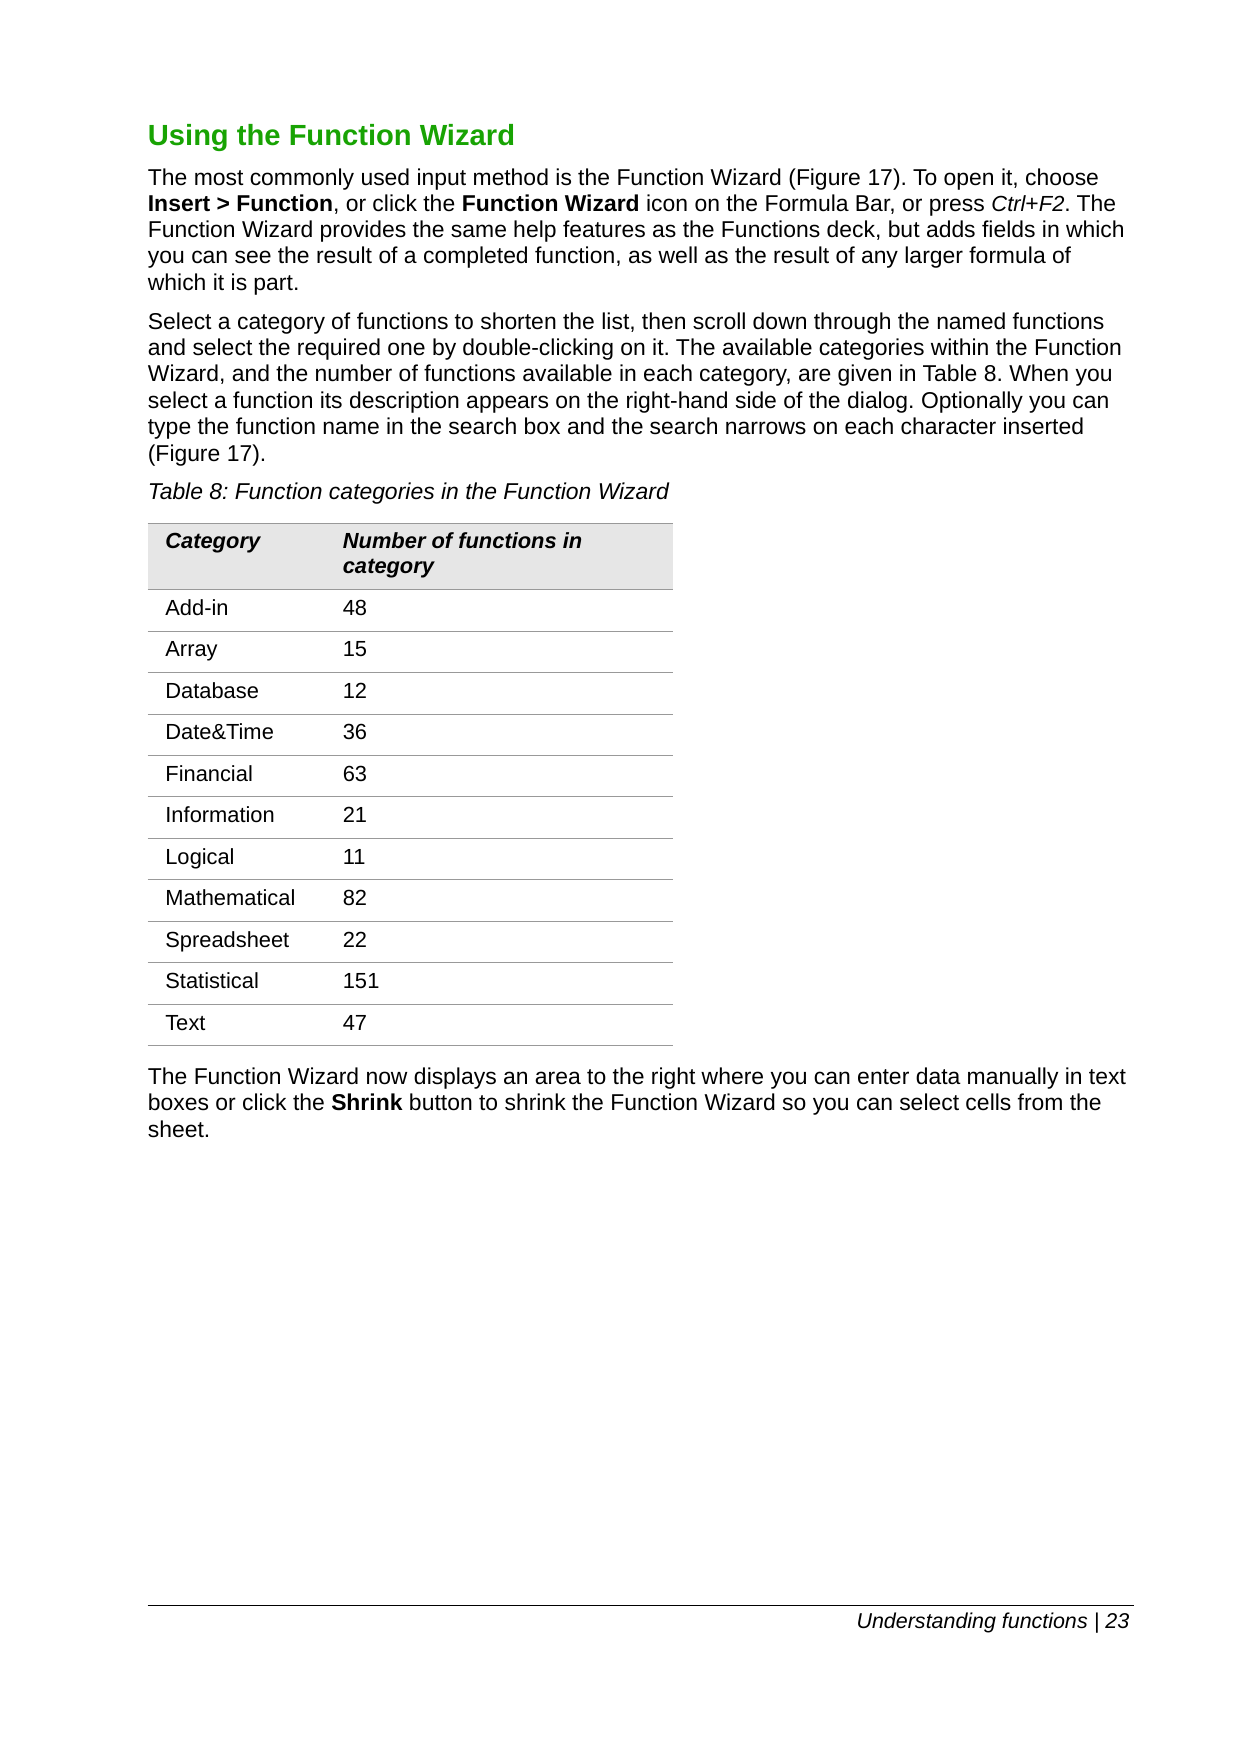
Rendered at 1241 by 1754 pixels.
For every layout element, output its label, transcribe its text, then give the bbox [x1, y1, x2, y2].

table_cell Statistical [148, 963, 325, 1004]
table_cell 21 [325, 797, 673, 838]
table_header Category [148, 524, 325, 589]
table_cell 36 [325, 715, 673, 755]
table_header Number of functions in category [325, 524, 673, 589]
text The most commonly used input method is the Function Wizard (Figure 17). To open it, choose Insert > Function, or click the Function Wizard icon on the Formula Bar, or press Ctrl+F2. The Function Wizard provides the same help features as the Functions deck, but adds fields in which you can see the result of a completed function, as well as the result of any larger formula of which it is part. [148, 163, 1134, 295]
table_cell 15 [325, 632, 673, 672]
table_cell Financial [148, 756, 325, 796]
text Table 8: Function categories in the Function Wizard [148, 478, 1134, 505]
table_cell Spreadsheet [148, 922, 325, 962]
table_cell 12 [325, 673, 673, 713]
subtitle Using the Function Wizard [148, 118, 1134, 152]
table_cell Mathematical [148, 880, 325, 921]
table_cell Logical [148, 839, 325, 879]
table_cell Add-in [148, 590, 325, 631]
table_cell 47 [325, 1005, 673, 1045]
table_cell 11 [325, 839, 673, 879]
table_cell Array [148, 632, 325, 672]
table_cell 22 [325, 922, 673, 962]
text The Function Wizard now displays an area to the right where you can enter data manually in text boxes or click the Shrink button to shrink the Function Wizard so you can select cells from the sheet. [148, 1063, 1134, 1142]
text Select a category of functions to shorten the list, then scroll down through the named functions and select the required one by double-clicking on it. The available categories within the Function Wizard, and the number of functions available in each category, are given in Table 8. When you select a function its description appears on the right-hand side of the dialog. Optionally you can type the function name in the search box and the search narrows on each character inserted (Figure 17). [148, 308, 1134, 466]
table_cell Information [148, 797, 325, 838]
table_cell Date&Time [148, 715, 325, 755]
table_cell 63 [325, 756, 673, 796]
table_cell 82 [325, 880, 673, 921]
table_cell Text [148, 1005, 325, 1045]
table_cell Database [148, 673, 325, 713]
table_cell 48 [325, 590, 673, 631]
table_cell 151 [325, 963, 673, 1004]
